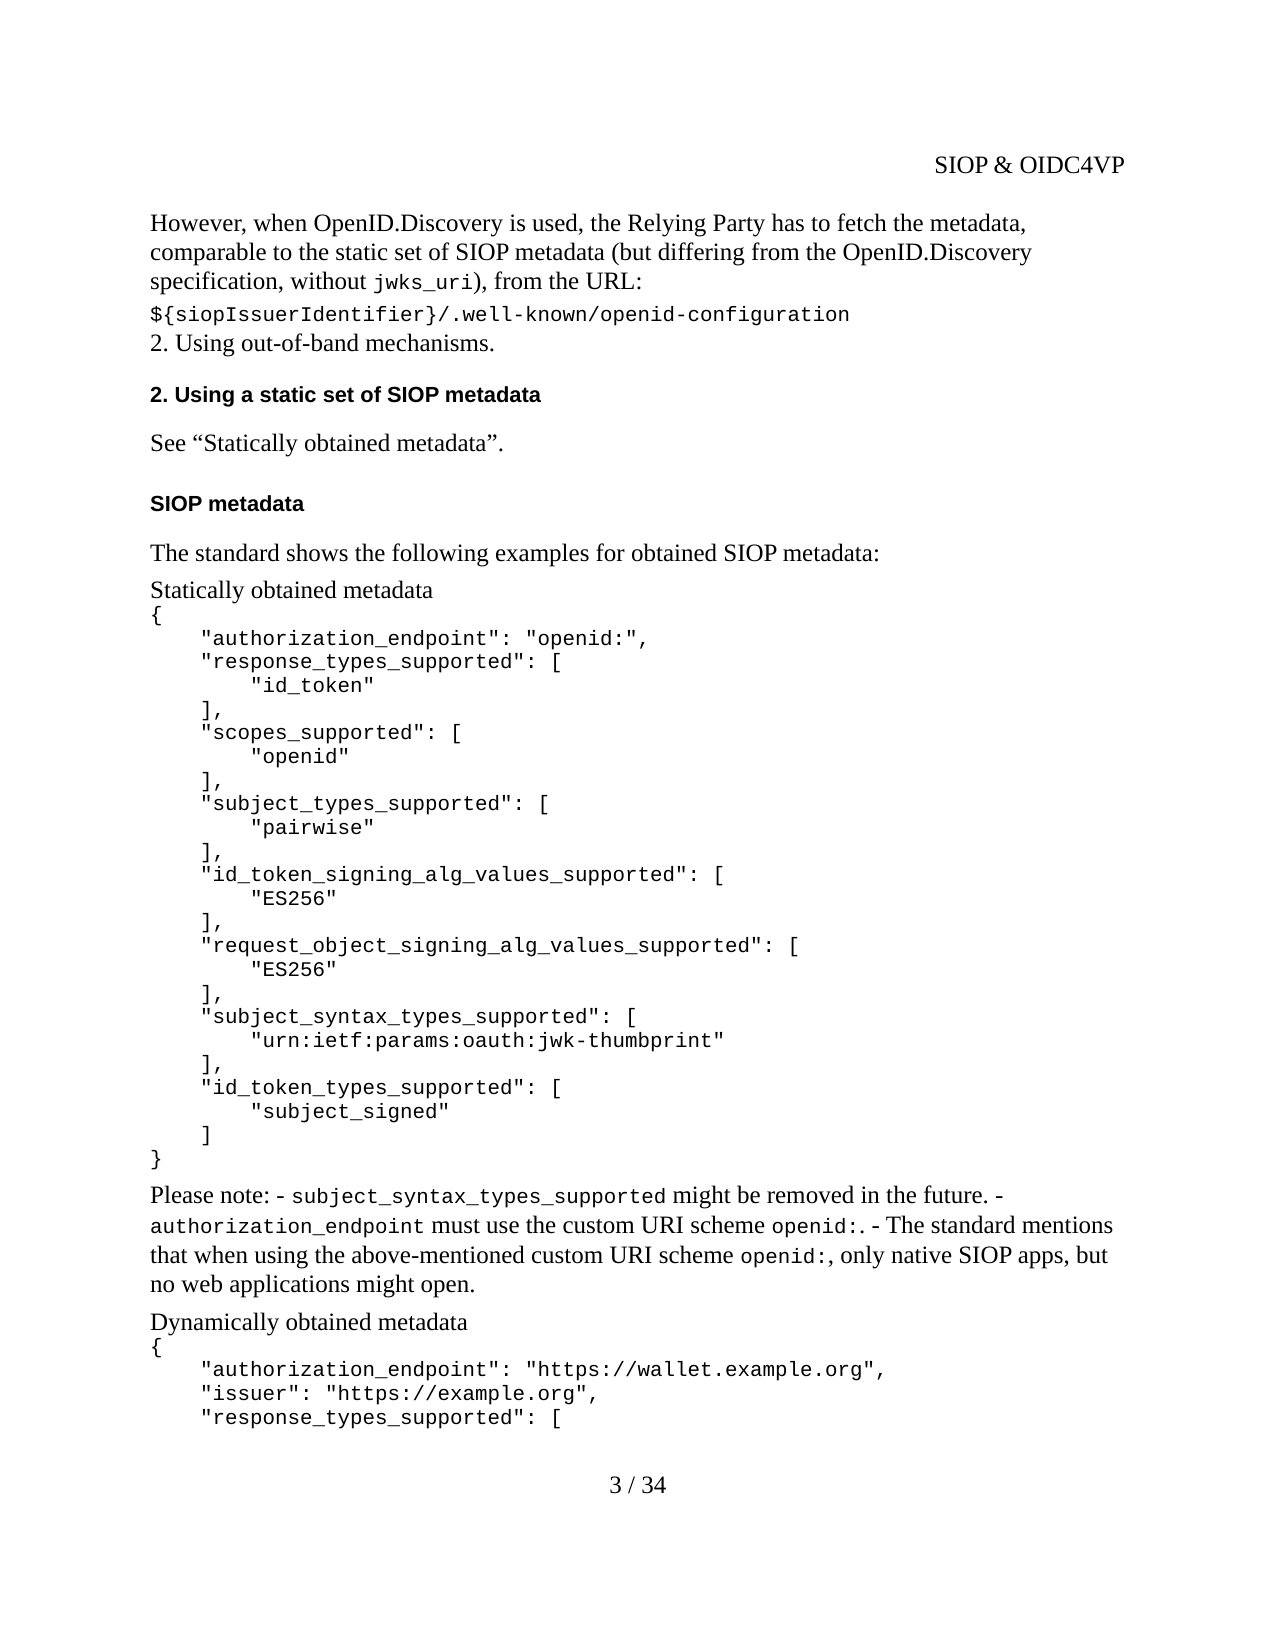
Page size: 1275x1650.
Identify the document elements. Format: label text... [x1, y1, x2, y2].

subtitle SIOP metadata [150, 491, 1125, 516]
text ], [150, 982, 1125, 1006]
text "response_types_supported": [ [150, 651, 1125, 675]
text "request_object_signing_alg_values_supported": [ [150, 935, 1125, 959]
text ], [150, 770, 1125, 793]
text "subject_syntax_types_supported": [ [150, 1006, 1125, 1030]
text "ES256" [150, 959, 1125, 982]
text ], [150, 912, 1125, 935]
subtitle 2. Using out-of-band mechanisms. [150, 328, 1125, 357]
text ${siopIssuerIdentifier}/.well-known/openid-configuration [150, 304, 1125, 328]
subtitle Dynamically obtained metadata [150, 1307, 1125, 1336]
text "subject_signed" [150, 1101, 1125, 1124]
text "ES256" [150, 888, 1125, 912]
subtitle Statically obtained metadata [150, 575, 1125, 604]
subtitle 2. Using a static set of SIOP metadata [150, 382, 1125, 407]
text ], [150, 1053, 1125, 1077]
text { [150, 1336, 1125, 1359]
text "id_token" [150, 675, 1125, 699]
text ], [150, 699, 1125, 722]
text } [150, 1148, 1125, 1172]
text "issuer": "https://example.org", [150, 1383, 1125, 1407]
text "openid" [150, 746, 1125, 770]
text Please note: - subject_syntax_types_supported might be removed in the future. - authorization_endpoint must use the custom URI scheme openid:. - The standard mentions that when using the above-mentioned custom URI scheme openid:, only native SIOP apps, but no web applications might open. [150, 1181, 1125, 1298]
text The standard shows the following examples for obtained SIOP metadata: [150, 538, 1125, 566]
text See “Statically obtained metadata”. [150, 428, 1125, 457]
text "pairwise" [150, 817, 1125, 841]
text "authorization_endpoint": "openid:", [150, 628, 1125, 651]
text ], [150, 841, 1125, 864]
text "scopes_supported": [ [150, 722, 1125, 746]
text "subject_types_supported": [ [150, 793, 1125, 817]
text "response_types_supported": [ [150, 1407, 1125, 1430]
text However, when OpenID.Discovery is used, the Relying Party has to fetch the metadata, comparable to the static set of SIOP metadata (but differing from the OpenID.Discovery specification, without jwks_uri), from the URL: [150, 208, 1125, 295]
text "id_token_signing_alg_values_supported": [ [150, 864, 1125, 888]
text ] [150, 1124, 1125, 1148]
text "urn:ietf:params:oauth:jwk-thumbprint" [150, 1030, 1125, 1053]
text "id_token_types_supported": [ [150, 1077, 1125, 1101]
text "authorization_endpoint": "https://wallet.example.org", [150, 1359, 1125, 1383]
text { [150, 604, 1125, 628]
